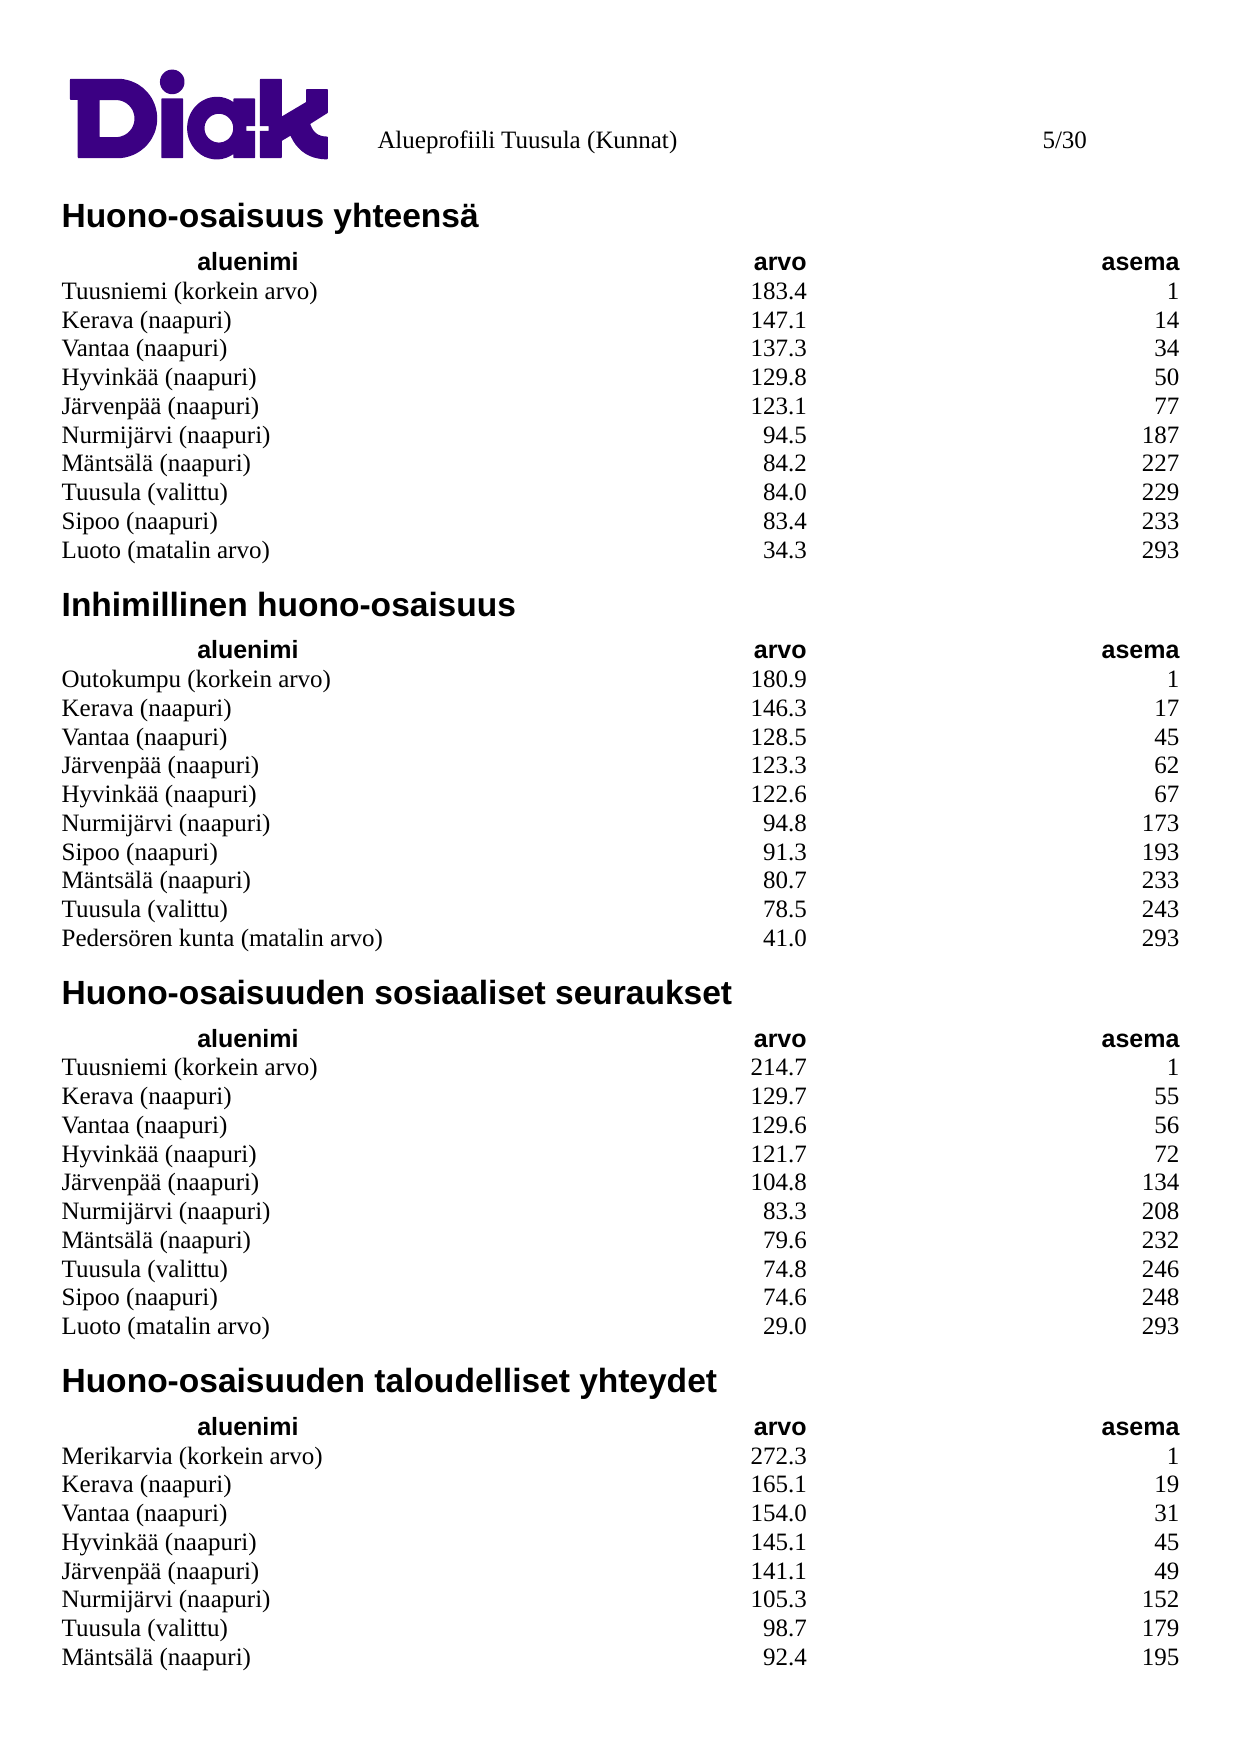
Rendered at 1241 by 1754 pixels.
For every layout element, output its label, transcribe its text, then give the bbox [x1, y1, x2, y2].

table_cell 128.5 [434, 722, 806, 751]
table_cell 214.7 [434, 1053, 806, 1081]
table_cell 145.1 [434, 1527, 806, 1556]
table_cell 243 [806, 894, 1179, 923]
table_cell Nurmijärvi (naapuri) [61, 420, 434, 448]
table_header aluenimi [61, 247, 434, 276]
table_cell Kerava (naapuri) [61, 1470, 434, 1498]
table_cell Outokumpu (korkein arvo) [61, 664, 434, 693]
table_cell 137.3 [434, 334, 806, 362]
table_cell 123.1 [434, 391, 806, 420]
table_header aluenimi [61, 1024, 434, 1052]
table_cell 152 [806, 1585, 1179, 1613]
table_cell 141.1 [434, 1556, 806, 1584]
table_cell 293 [806, 923, 1179, 952]
subtitle Inhimillinen huono-osaisuus [61, 584, 1179, 623]
table_cell Sipoo (naapuri) [61, 837, 434, 866]
table_cell Kerava (naapuri) [61, 1081, 434, 1110]
table_cell Mäntsälä (naapuri) [61, 449, 434, 477]
table_cell Nurmijärvi (naapuri) [61, 808, 434, 837]
table_cell 232 [806, 1225, 1179, 1254]
table_cell 208 [806, 1196, 1179, 1225]
table_cell 29.0 [434, 1311, 806, 1340]
table_cell 91.3 [434, 837, 806, 866]
table_cell Tuusula (valittu) [61, 477, 434, 506]
table_header arvo [434, 247, 806, 276]
table_cell 41.0 [434, 923, 806, 952]
table_header asema [806, 247, 1179, 276]
table_cell 62 [806, 751, 1179, 779]
table_cell 55 [806, 1081, 1179, 1110]
table_cell 180.9 [434, 664, 806, 693]
table_cell Järvenpää (naapuri) [61, 1556, 434, 1584]
table_cell 77 [806, 391, 1179, 420]
table_cell Järvenpää (naapuri) [61, 751, 434, 779]
table_cell 17 [806, 693, 1179, 722]
table_cell 233 [806, 506, 1179, 535]
table_cell Tuusula (valittu) [61, 894, 434, 923]
table_cell Nurmijärvi (naapuri) [61, 1196, 434, 1225]
table_header aluenimi [61, 636, 434, 664]
table_cell Nurmijärvi (naapuri) [61, 1585, 434, 1613]
table_cell 34.3 [434, 535, 806, 563]
table_cell 56 [806, 1110, 1179, 1139]
table_cell 83.4 [434, 506, 806, 535]
table_header arvo [434, 1024, 806, 1052]
table_cell Kerava (naapuri) [61, 693, 434, 722]
table_cell 67 [806, 779, 1179, 808]
table_cell 183.4 [434, 276, 806, 305]
table_cell 92.4 [434, 1642, 806, 1671]
table_cell Tuusniemi (korkein arvo) [61, 1053, 434, 1081]
table_cell 179 [806, 1613, 1179, 1642]
table_cell 78.5 [434, 894, 806, 923]
table_cell 193 [806, 837, 1179, 866]
table_cell Luoto (matalin arvo) [61, 1311, 434, 1340]
table_cell 195 [806, 1642, 1179, 1671]
table_cell 272.3 [434, 1441, 806, 1469]
table_cell 229 [806, 477, 1179, 506]
table_header arvo [434, 636, 806, 664]
table_cell 79.6 [434, 1225, 806, 1254]
table_header asema [806, 1024, 1179, 1052]
table_cell 72 [806, 1139, 1179, 1167]
table_cell 45 [806, 1527, 1179, 1556]
table_cell 147.1 [434, 305, 806, 333]
table_cell 293 [806, 535, 1179, 563]
table_cell Merikarvia (korkein arvo) [61, 1441, 434, 1469]
table_cell Hyvinkää (naapuri) [61, 1139, 434, 1167]
table_cell 98.7 [434, 1613, 806, 1642]
table_cell Kerava (naapuri) [61, 305, 434, 333]
table_cell 246 [806, 1254, 1179, 1282]
table_cell 187 [806, 420, 1179, 448]
table_cell 134 [806, 1168, 1179, 1196]
table_cell Vantaa (naapuri) [61, 722, 434, 751]
table_cell 146.3 [434, 693, 806, 722]
table_header asema [806, 636, 1179, 664]
table_cell 173 [806, 808, 1179, 837]
table_cell 80.7 [434, 866, 806, 894]
table_cell 83.3 [434, 1196, 806, 1225]
table_cell 122.6 [434, 779, 806, 808]
table_cell 50 [806, 362, 1179, 391]
table_cell 105.3 [434, 1585, 806, 1613]
table_cell 14 [806, 305, 1179, 333]
table_cell Tuusniemi (korkein arvo) [61, 276, 434, 305]
table_cell 74.6 [434, 1283, 806, 1311]
table_cell 248 [806, 1283, 1179, 1311]
table_cell Sipoo (naapuri) [61, 1283, 434, 1311]
table_cell 154.0 [434, 1498, 806, 1527]
table_cell 129.7 [434, 1081, 806, 1110]
table_cell 104.8 [434, 1168, 806, 1196]
table_cell Järvenpää (naapuri) [61, 391, 434, 420]
table_cell Hyvinkää (naapuri) [61, 1527, 434, 1556]
table_cell Vantaa (naapuri) [61, 1498, 434, 1527]
table_cell 45 [806, 722, 1179, 751]
table_cell Vantaa (naapuri) [61, 1110, 434, 1139]
table_cell 165.1 [434, 1470, 806, 1498]
table_cell 1 [806, 1053, 1179, 1081]
table_cell Luoto (matalin arvo) [61, 535, 434, 563]
table_cell Vantaa (naapuri) [61, 334, 434, 362]
table_cell Hyvinkää (naapuri) [61, 779, 434, 808]
table_cell 227 [806, 449, 1179, 477]
table_cell 84.2 [434, 449, 806, 477]
table_cell Järvenpää (naapuri) [61, 1168, 434, 1196]
table_cell Tuusula (valittu) [61, 1254, 434, 1282]
table_cell 129.8 [434, 362, 806, 391]
table_cell 293 [806, 1311, 1179, 1340]
table_header arvo [434, 1412, 806, 1441]
table_cell 34 [806, 334, 1179, 362]
table_cell 123.3 [434, 751, 806, 779]
table_cell Sipoo (naapuri) [61, 506, 434, 535]
table_cell Mäntsälä (naapuri) [61, 1642, 434, 1671]
table_cell 1 [806, 276, 1179, 305]
subtitle Huono-osaisuuden sosiaaliset seuraukset [61, 973, 1179, 1011]
table_cell 49 [806, 1556, 1179, 1584]
subtitle Huono-osaisuuden taloudelliset yhteydet [61, 1361, 1179, 1399]
table_cell 84.0 [434, 477, 806, 506]
table_cell 233 [806, 866, 1179, 894]
table_cell 74.8 [434, 1254, 806, 1282]
table_cell 94.8 [434, 808, 806, 837]
table_cell Mäntsälä (naapuri) [61, 1225, 434, 1254]
table_cell Hyvinkää (naapuri) [61, 362, 434, 391]
table_cell 1 [806, 664, 1179, 693]
table_cell 94.5 [434, 420, 806, 448]
table_cell Tuusula (valittu) [61, 1613, 434, 1642]
table_header aluenimi [61, 1412, 434, 1441]
table_cell 129.6 [434, 1110, 806, 1139]
table_cell 19 [806, 1470, 1179, 1498]
table_cell Mäntsälä (naapuri) [61, 866, 434, 894]
table_cell 1 [806, 1441, 1179, 1469]
table_header asema [806, 1412, 1179, 1441]
table_cell Pedersören kunta (matalin arvo) [61, 923, 434, 952]
table_cell 121.7 [434, 1139, 806, 1167]
table_cell 31 [806, 1498, 1179, 1527]
subtitle Huono-osaisuus yhteensä [61, 196, 1179, 235]
